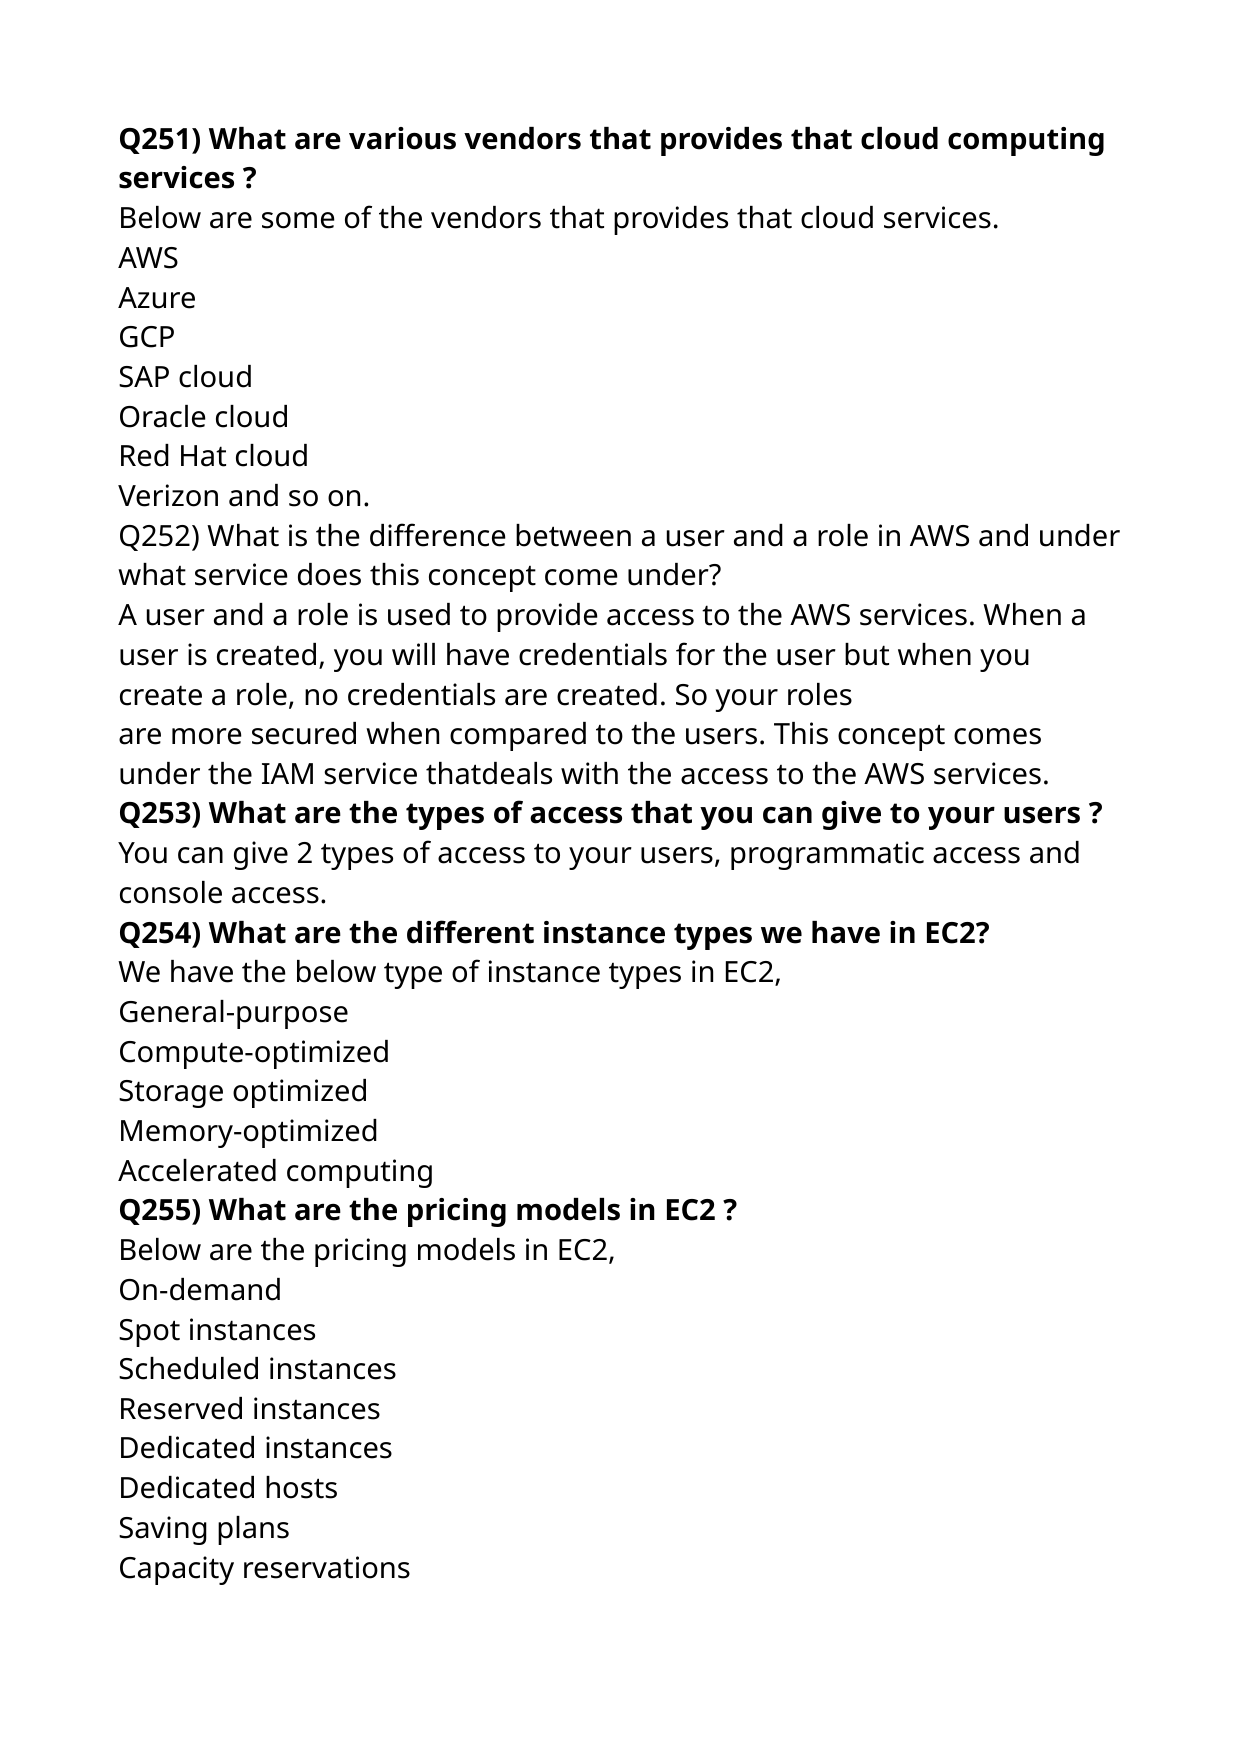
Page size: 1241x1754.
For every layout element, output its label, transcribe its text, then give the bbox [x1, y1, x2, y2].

text GCP [118, 317, 1122, 356]
text Q251) What are various vendors that provides that cloud computing services ? [118, 118, 1122, 197]
text Saving plans [118, 1507, 1122, 1547]
text You can give 2 types of access to your users, programmatic access and console access. [118, 832, 1122, 912]
text Scheduled instances [118, 1348, 1122, 1388]
text Oracle cloud [118, 396, 1122, 436]
text Memory-optimized [118, 1110, 1122, 1150]
text Accelerated computing [118, 1150, 1122, 1190]
text Red Hat cloud [118, 436, 1122, 475]
text Capacity reservations [118, 1547, 1122, 1587]
text Dedicated instances [118, 1428, 1122, 1467]
text Q253) What are the types of access that you can give to your users ? [118, 793, 1122, 832]
text Azure [118, 277, 1122, 317]
text We have the below type of instance types in EC2, [118, 952, 1122, 991]
text Dedicated hosts [118, 1467, 1122, 1507]
text Below are some of the vendors that provides that cloud services. [118, 197, 1122, 237]
text AWS [118, 237, 1122, 277]
text Storage optimized [118, 1071, 1122, 1110]
text Compute-optimized [118, 1031, 1122, 1071]
text are more secured when compared to the users. This concept comes under the IAM service thatdeals with the access to the AWS services. [118, 713, 1122, 793]
text Verizon and so on. [118, 475, 1122, 515]
text Spot instances [118, 1309, 1122, 1348]
text Q252) What is the difference between a user and a role in AWS and under what service does this concept come under? [118, 515, 1122, 594]
text On-demand [118, 1269, 1122, 1309]
text Q254) What are the different instance types we have in EC2? [118, 912, 1122, 952]
text General-purpose [118, 991, 1122, 1031]
text A user and a role is used to provide access to the AWS services. When a user is created, you will have credentials for the user but when you create a role, no credentials are created. So your roles [118, 594, 1122, 713]
text Below are the pricing models in EC2, [118, 1229, 1122, 1269]
text Q255) What are the pricing models in EC2 ? [118, 1190, 1122, 1229]
text Reserved instances [118, 1388, 1122, 1428]
text SAP cloud [118, 356, 1122, 396]
